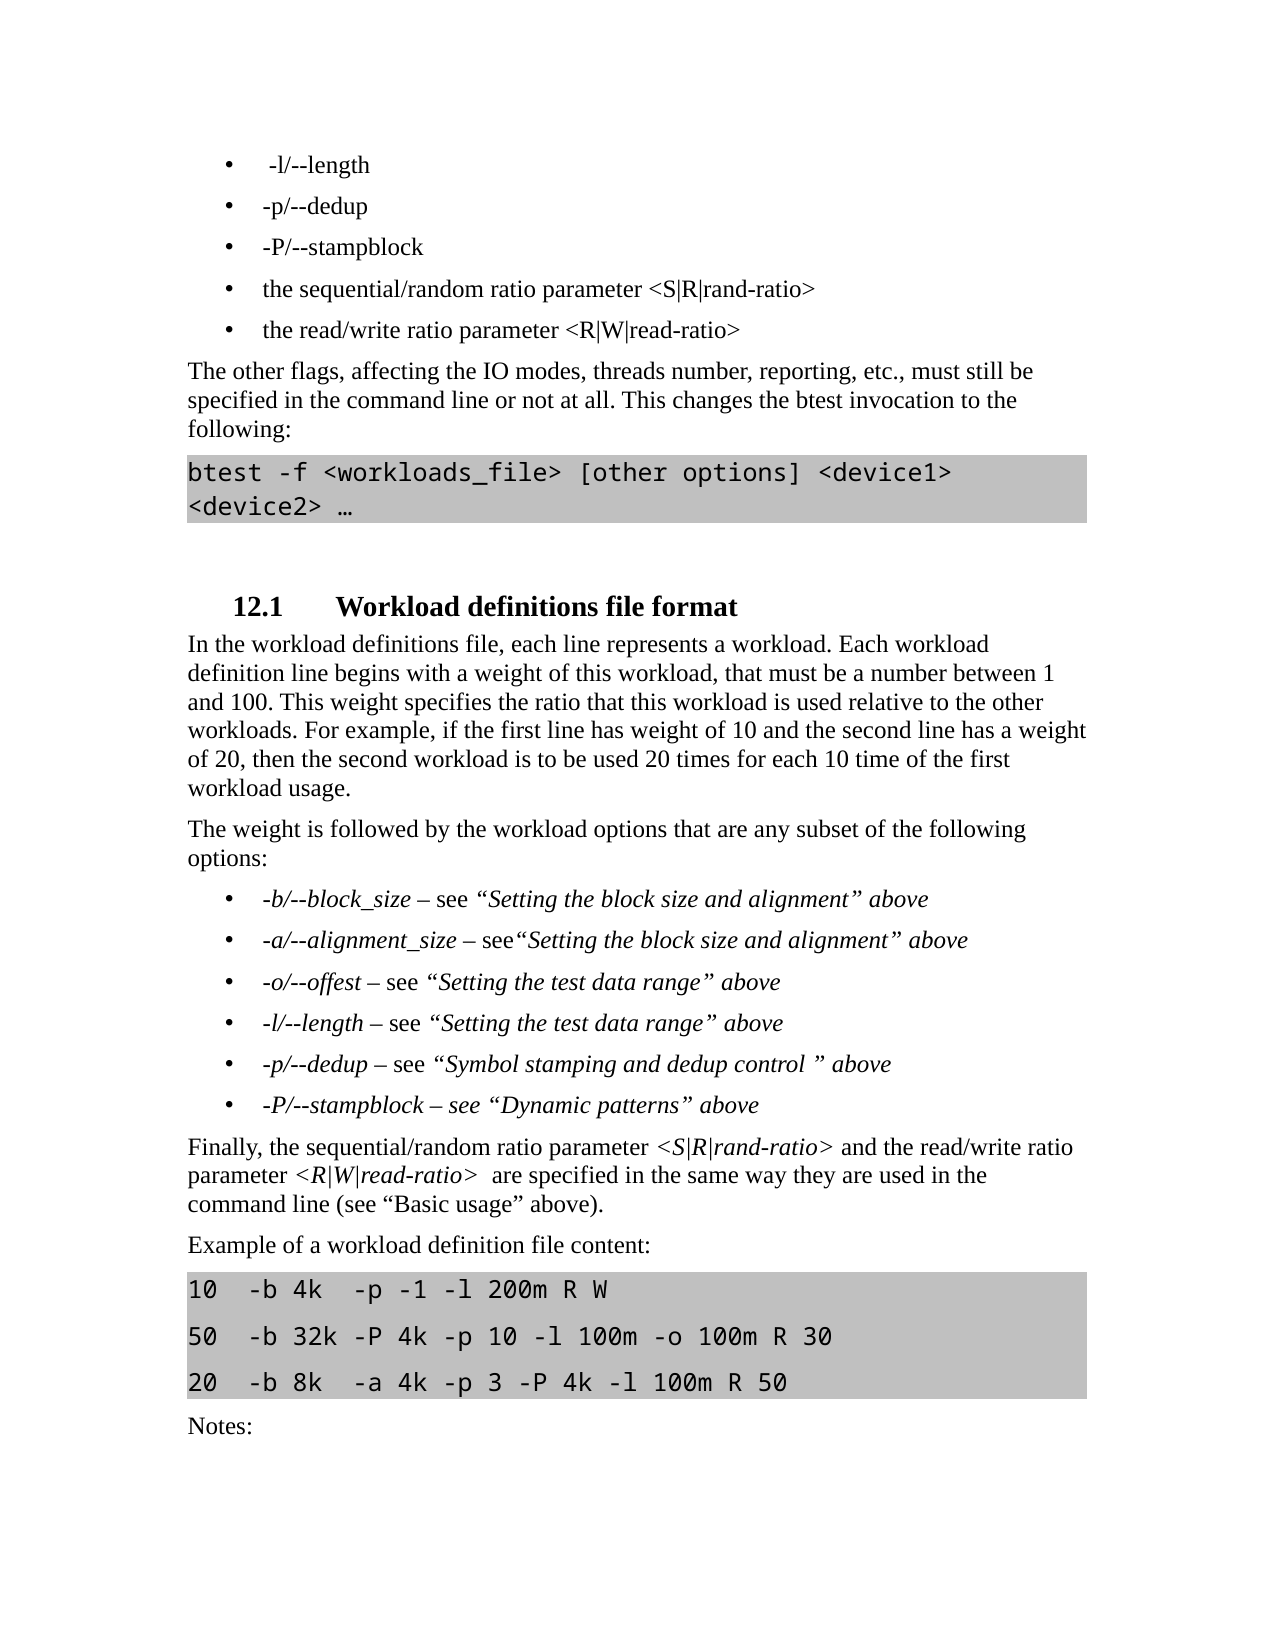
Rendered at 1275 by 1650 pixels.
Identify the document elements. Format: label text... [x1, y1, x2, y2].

list -l/--length – see “Setting the test data range” above [225, 1008, 1087, 1037]
text Example of a workload definition file content: [187, 1230, 1087, 1259]
list -l/--length [225, 150, 1087, 179]
text 10 -b 4k -p -1 -l 200m R W [187, 1272, 1087, 1306]
text 20 -b 8k -a 4k -p 3 -P 4k -l 100m R 50 [187, 1365, 1087, 1399]
list -b/--block_size – see “Setting the block size and alignment” above [225, 884, 1087, 913]
list the read/write ratio parameter <R|W|read-ratio> [225, 315, 1087, 344]
list -p/--dedup [225, 191, 1087, 220]
text btest -f <workloads_file> [other options] <device1> <device2> … [187, 455, 1087, 523]
list -p/--dedup – see “Symbol stamping and dedup control ” above [225, 1049, 1087, 1078]
list -a/--alignment_size – see“Setting the block size and alignment” above [225, 925, 1087, 954]
text 50 -b 32k -P 4k -p 10 -l 100m -o 100m R 30 [187, 1318, 1087, 1352]
text In the workload definitions file, each line represents a workload. Each workload definition line begins with a weight of this workload, that must be a number between 1 and 100. This weight specifies the ratio that this workload is used relative to the other workloads. For example, if the first line has weight of 10 and the second line has a weight of 20, then the second workload is to be used 20 times for each 10 time of the first workload usage. [187, 629, 1087, 802]
text Finally, the sequential/random ratio parameter <S|R|rand-ratio> and the read/write ratio parameter <R|W|read-ratio> are specified in the same way they are used in the command line (see “Basic usage” above). [187, 1132, 1087, 1218]
list -P/--stampblock [225, 232, 1087, 261]
list -P/--stampblock – see “Dynamic patterns” above [225, 1090, 1087, 1119]
list the sequential/random ratio parameter <S|R|rand-ratio> [225, 274, 1087, 302]
subtitle Workload definitions file format [225, 589, 1087, 623]
text The other flags, affecting the IO modes, threads number, reporting, etc., must still be specified in the command line or not at all. This changes the btest invocation to the following: [187, 356, 1087, 442]
list -o/--offest – see “Setting the test data range” above [225, 967, 1087, 995]
text Notes: [187, 1411, 1087, 1440]
text The weight is followed by the workload options that are any subset of the following options: [187, 814, 1087, 872]
